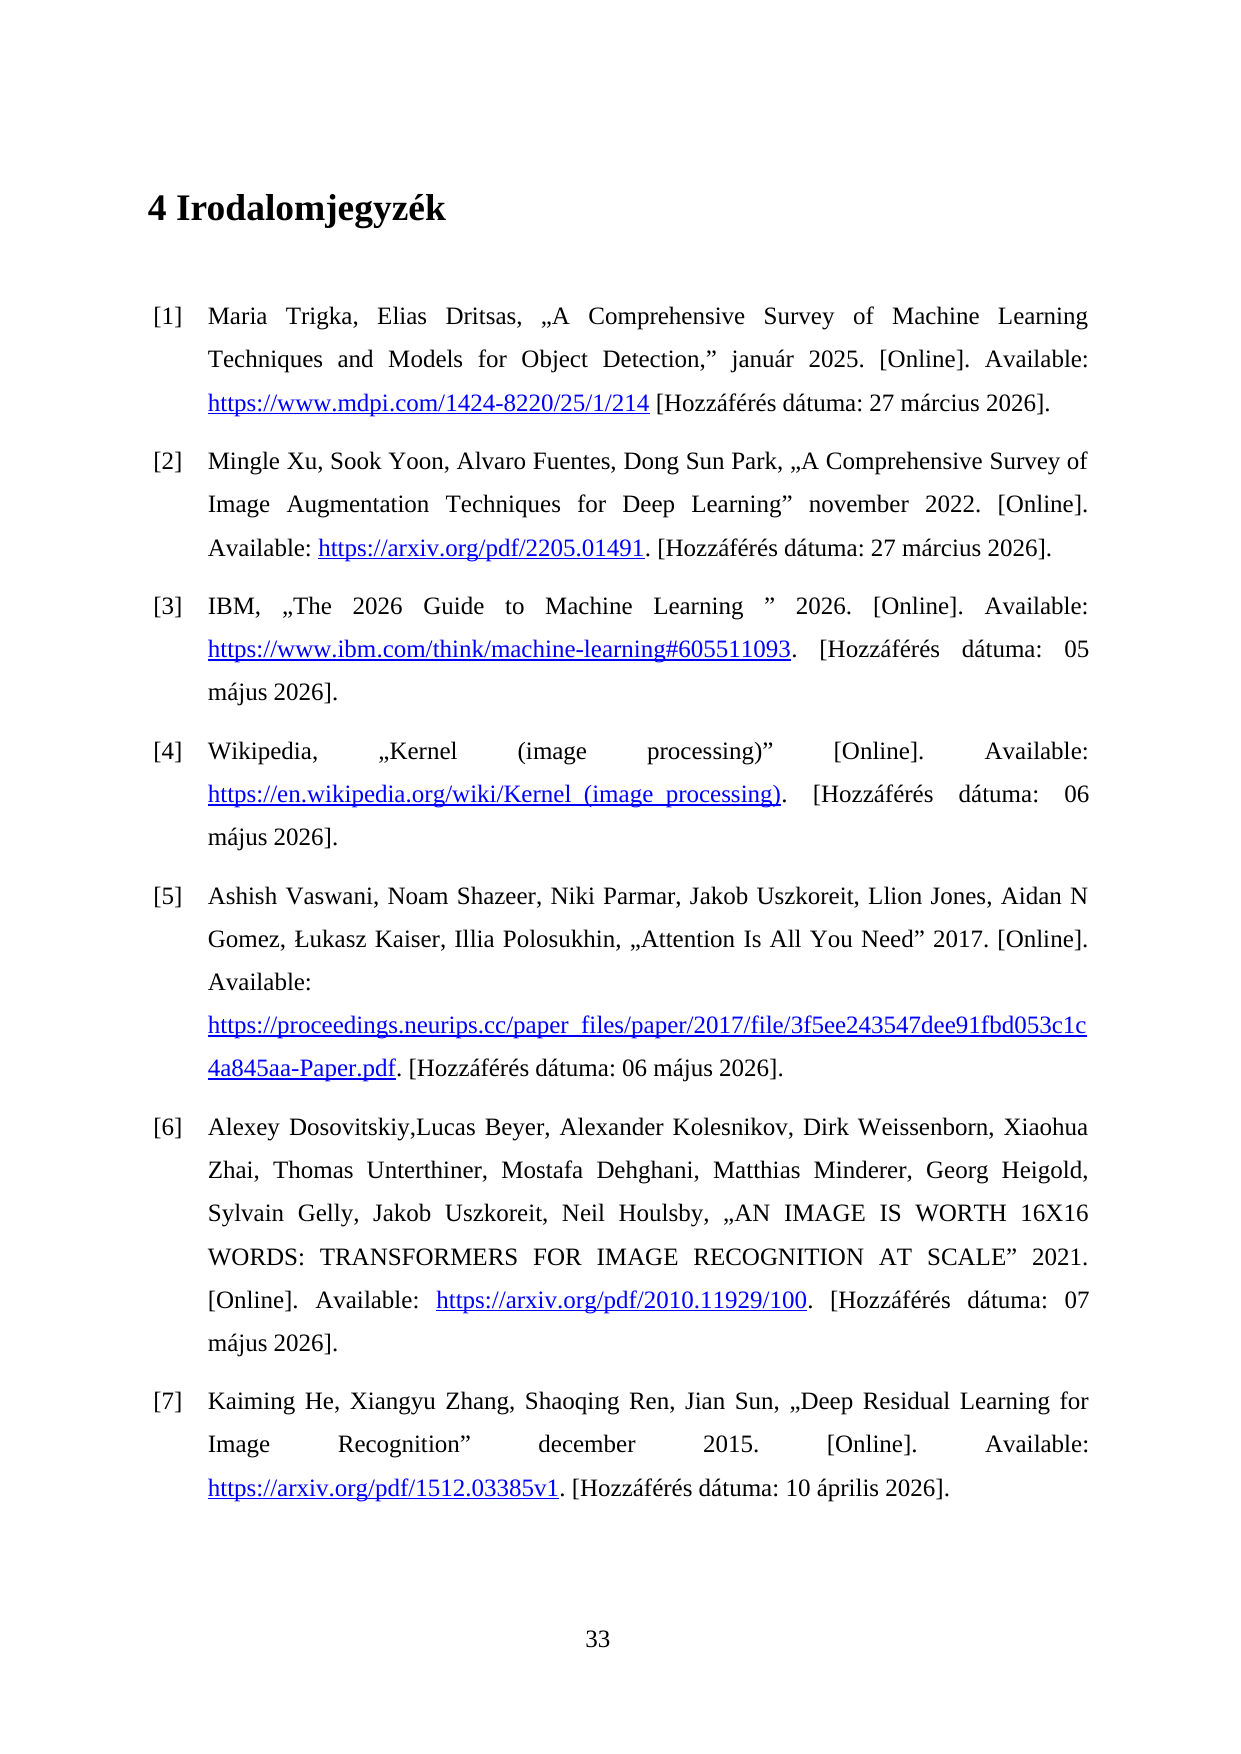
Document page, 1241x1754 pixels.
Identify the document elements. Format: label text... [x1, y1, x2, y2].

table_cell IBM, „The 2026 Guide to Machine Learning ” 2026. [Online]. Available: https://www.ibm.com/think/machine-learning#605511093. [Hozzáférés dátuma: 05 május 2026]. [206, 590, 1091, 734]
table_header Maria Trigka, Elias Dritsas, „A Comprehensive Survey of Machine Learning Techniques and Models for Object Detection,” január 2025. [Online]. Available: https://www.mdpi.com/1424-8220/25/1/214 [Hozzáférés dátuma: 27 március 2026]. [206, 300, 1091, 445]
table_cell [6] [151, 1111, 206, 1385]
table_cell Kaiming He, Xiangyu Zhang, Shaoqing Ren, Jian Sun, „Deep Residual Learning for Image Recognition” december 2015. [Online]. Available: https://arxiv.org/pdf/1512.03385v1. [Hozzáférés dátuma: 10 április 2026]. [206, 1385, 1091, 1530]
table_cell Mingle Xu, Sook Yoon, Alvaro Fuentes, Dong Sun Park, „A Comprehensive Survey of Image Augmentation Techniques for Deep Learning” november 2022. [Online]. Available: https://arxiv.org/pdf/2205.01491. [Hozzáférés dátuma: 27 március 2026]. [206, 445, 1091, 590]
table_cell Wikipedia, „Kernel (image processing)” [Online]. Available: https://en.wikipedia.org/wiki/Kernel_(image_processing). [Hozzáférés dátuma: 06 május 2026]. [206, 735, 1091, 879]
table_cell Alexey Dosovitskiy,Lucas Beyer, Alexander Kolesnikov, Dirk Weissenborn, Xiaohua Zhai, Thomas Unterthiner, Mostafa Dehghani, Matthias Minderer, Georg Heigold, Sylvain Gelly, Jakob Uszkoreit, Neil Houlsby, „AN IMAGE IS WORTH 16X16 WORDS: TRANSFORMERS FOR IMAGE RECOGNITION AT SCALE” 2021. [Online]. Available: https://arxiv.org/pdf/2010.11929/100. [Hozzáférés dátuma: 07 május 2026]. [206, 1111, 1091, 1385]
table_cell [4] [151, 735, 206, 879]
table_header [1] [151, 300, 206, 445]
table_cell [2] [151, 445, 206, 590]
table_cell [5] [151, 880, 206, 1111]
table_cell [3] [151, 590, 206, 734]
table_cell Ashish Vaswani, Noam Shazeer, Niki Parmar, Jakob Uszkoreit, Llion Jones, Aidan N Gomez, Łukasz Kaiser, Illia Polosukhin, „Attention Is All You Need” 2017. [Online]. Available: https://proceedings.neurips.cc/paper_files/paper/2017/file/3f5ee243547dee91fbd053c1c4a845aa-Paper.pdf. [Hozzáférés dátuma: 06 május 2026]. [206, 880, 1091, 1111]
subtitle Irodalomjegyzék [148, 185, 1092, 228]
table_cell [7] [151, 1385, 206, 1530]
